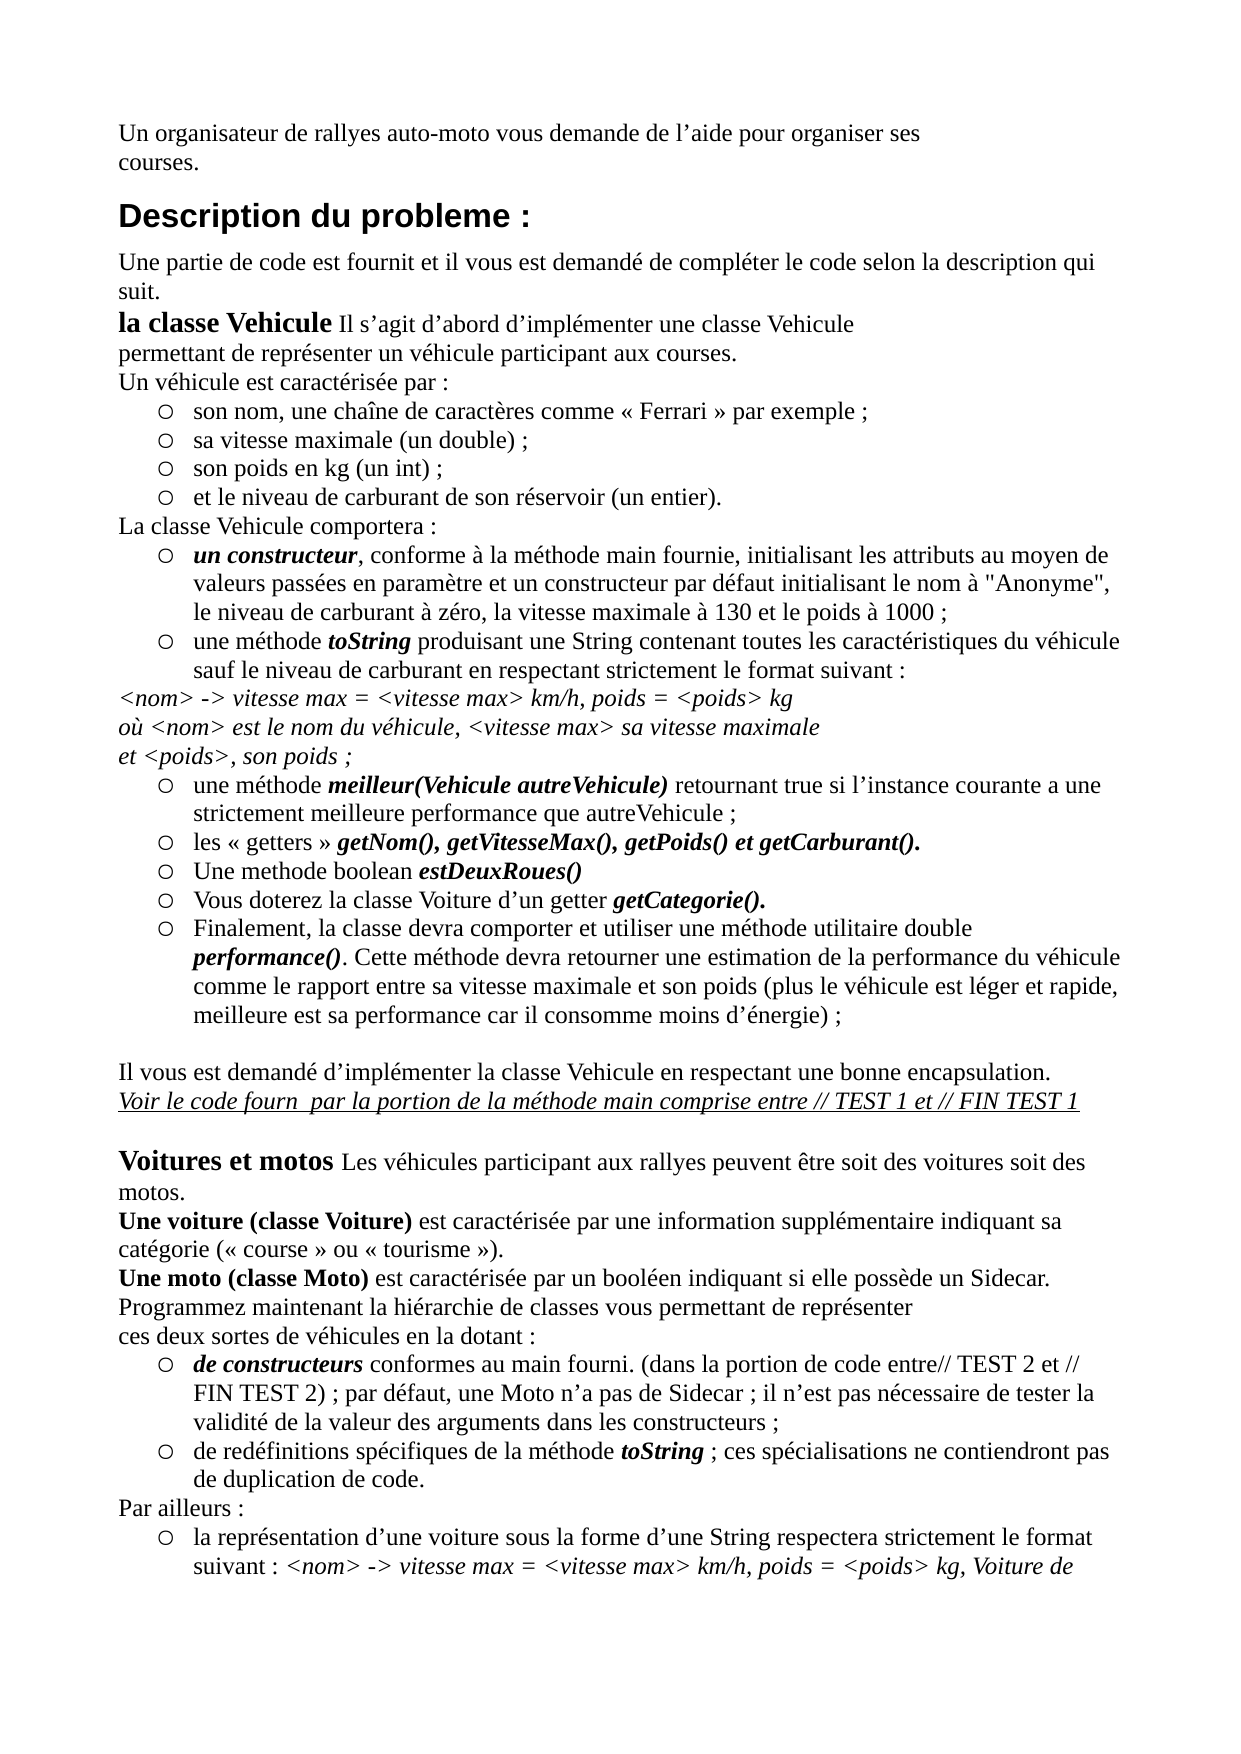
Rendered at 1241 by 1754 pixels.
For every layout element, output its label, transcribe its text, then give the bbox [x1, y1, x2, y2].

list de constructeurs conformes au main fourni. (dans la portion de code entre// TEST 2 et // FIN TEST 2) ; par défaut, une Moto n’a pas de Sidecar ; il n’est pas nécessaire de tester la validité de la valeur des arguments dans les constructeurs ; [156, 1349, 1122, 1436]
text La classe Vehicule comportera : [118, 511, 1122, 540]
text <nom> -> vitesse max = <vitesse max> km/h, poids = <poids> kg [118, 683, 1122, 712]
text Une partie de code est fournit et il vous est demandé de compléter le code selon la description qui suit. [118, 247, 1122, 305]
text et <poids>, son poids ; [118, 741, 1122, 770]
text Une moto (classe Moto) est caractérisée par un booléen indiquant si elle possède un Sidecar. [118, 1263, 1122, 1292]
text Une voiture (classe Voiture) est caractérisée par une information supplémentaire indiquant sa catégorie (« course » ou « tourisme »). [118, 1206, 1122, 1263]
text permettant de représenter un véhicule participant aux courses. [118, 338, 1122, 367]
list la représentation d’une voiture sous la forme d’une String respectera strictement le format suivant : <nom> -> vitesse max = <vitesse max> km/h, poids = <poids> kg, Voiture de [156, 1522, 1122, 1579]
text Programmez maintenant la hiérarchie de classes vous permettant de représenter [118, 1292, 1122, 1321]
text Voitures et motos Les véhicules participant aux rallyes peuvent être soit des voitures soit des motos. [118, 1143, 1122, 1206]
text Un organisateur de rallyes auto-moto vous demande de l’aide pour organiser ses [118, 118, 1122, 147]
text Voir le code fourn par la portion de la méthode main comprise entre // TEST 1 et // FIN TEST 1 [118, 1086, 1122, 1115]
text ces deux sortes de véhicules en la dotant : [118, 1321, 1122, 1349]
list les « getters » getNom(), getVitesseMax(), getPoids() et getCarburant(). [156, 827, 1122, 856]
list un constructeur, conforme à la méthode main fournie, initialisant les attributs au moyen de valeurs passées en paramètre et un constructeur par défaut initialisant le nom à "Anonyme", le niveau de carburant à zéro, la vitesse maximale à 130 et le poids à 1000 ; [156, 540, 1122, 626]
list son nom, une chaîne de caractères comme « Ferrari » par exemple ; [156, 396, 1122, 425]
text Un véhicule est caractérisée par : [118, 367, 1122, 396]
list sa vitesse maximale (un double) ; [156, 425, 1122, 453]
list Vous doterez la classe Voiture d’un getter getCategorie(). [156, 885, 1122, 913]
text où <nom> est le nom du véhicule, <vitesse max> sa vitesse maximale [118, 712, 1122, 741]
list Une methode boolean estDeuxRoues() [156, 856, 1122, 885]
text Il vous est demandé d’implémenter la classe Vehicule en respectant une bonne encapsulation. [118, 1057, 1122, 1086]
list une méthode meilleur(Vehicule autreVehicule) retournant true si l’instance courante a une strictement meilleure performance que autreVehicule ; [156, 770, 1122, 827]
list et le niveau de carburant de son réservoir (un entier). [156, 482, 1122, 511]
list de redéfinitions spécifiques de la méthode toString ; ces spécialisations ne contiendront pas de duplication de code. [156, 1436, 1122, 1493]
subtitle Description du probleme : [118, 196, 1122, 235]
list une méthode toString produisant une String contenant toutes les caractéristiques du véhicule sauf le niveau de carburant en respectant strictement le format suivant : [156, 626, 1122, 683]
list Finalement, la classe devra comporter et utiliser une méthode utilitaire double performance(). Cette méthode devra retourner une estimation de la performance du véhicule comme le rapport entre sa vitesse maximale et son poids (plus le véhicule est léger et rapide, meilleure est sa performance car il consomme moins d’énergie) ; [156, 913, 1122, 1028]
text courses. [118, 147, 1122, 176]
text Par ailleurs : [118, 1493, 1122, 1522]
text la classe Vehicule Il s’agit d’abord d’implémenter une classe Vehicule [118, 305, 1122, 338]
list son poids en kg (un int) ; [156, 453, 1122, 482]
